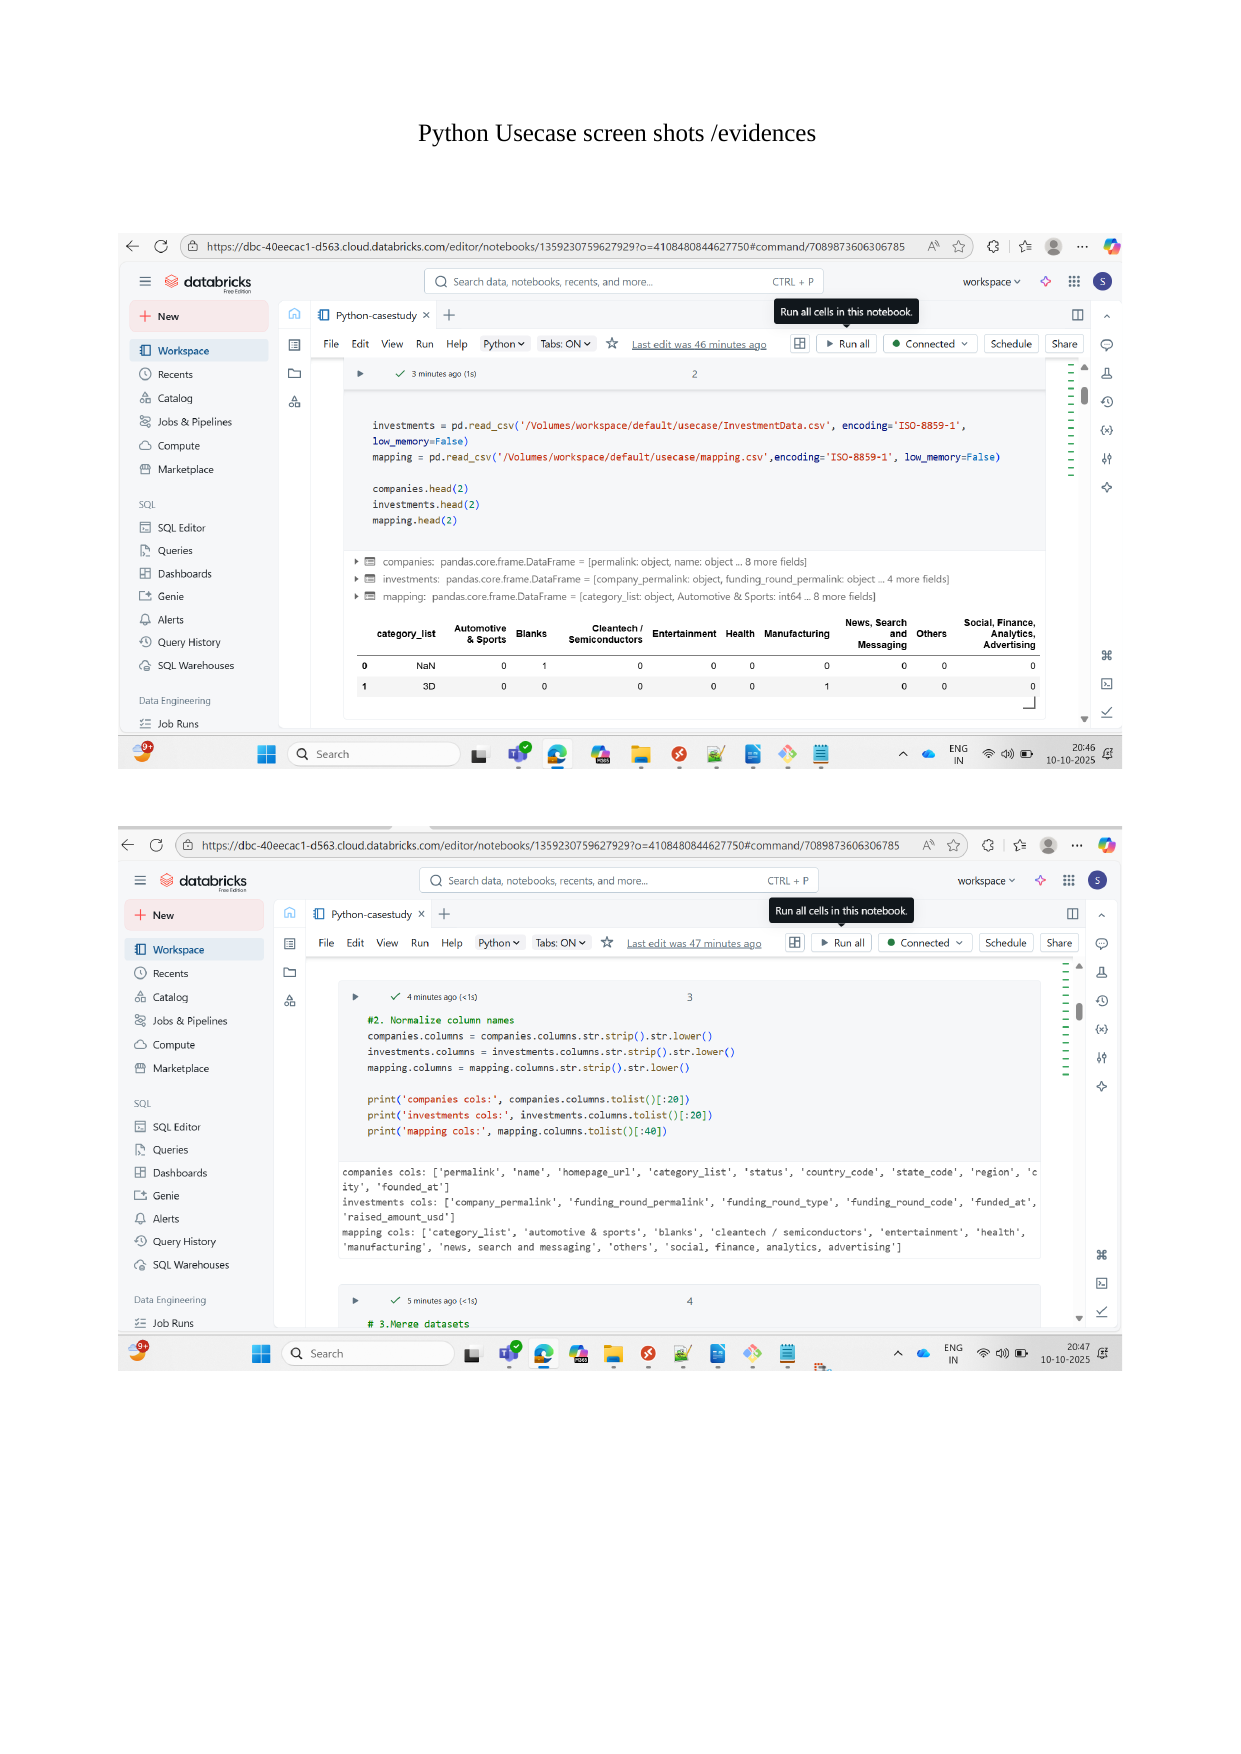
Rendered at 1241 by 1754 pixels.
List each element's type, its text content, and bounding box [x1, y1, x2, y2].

picture [118, 826, 1123, 1371]
picture [118, 233, 1123, 769]
text Python Usecase screen shots /evidences [118, 118, 1122, 147]
